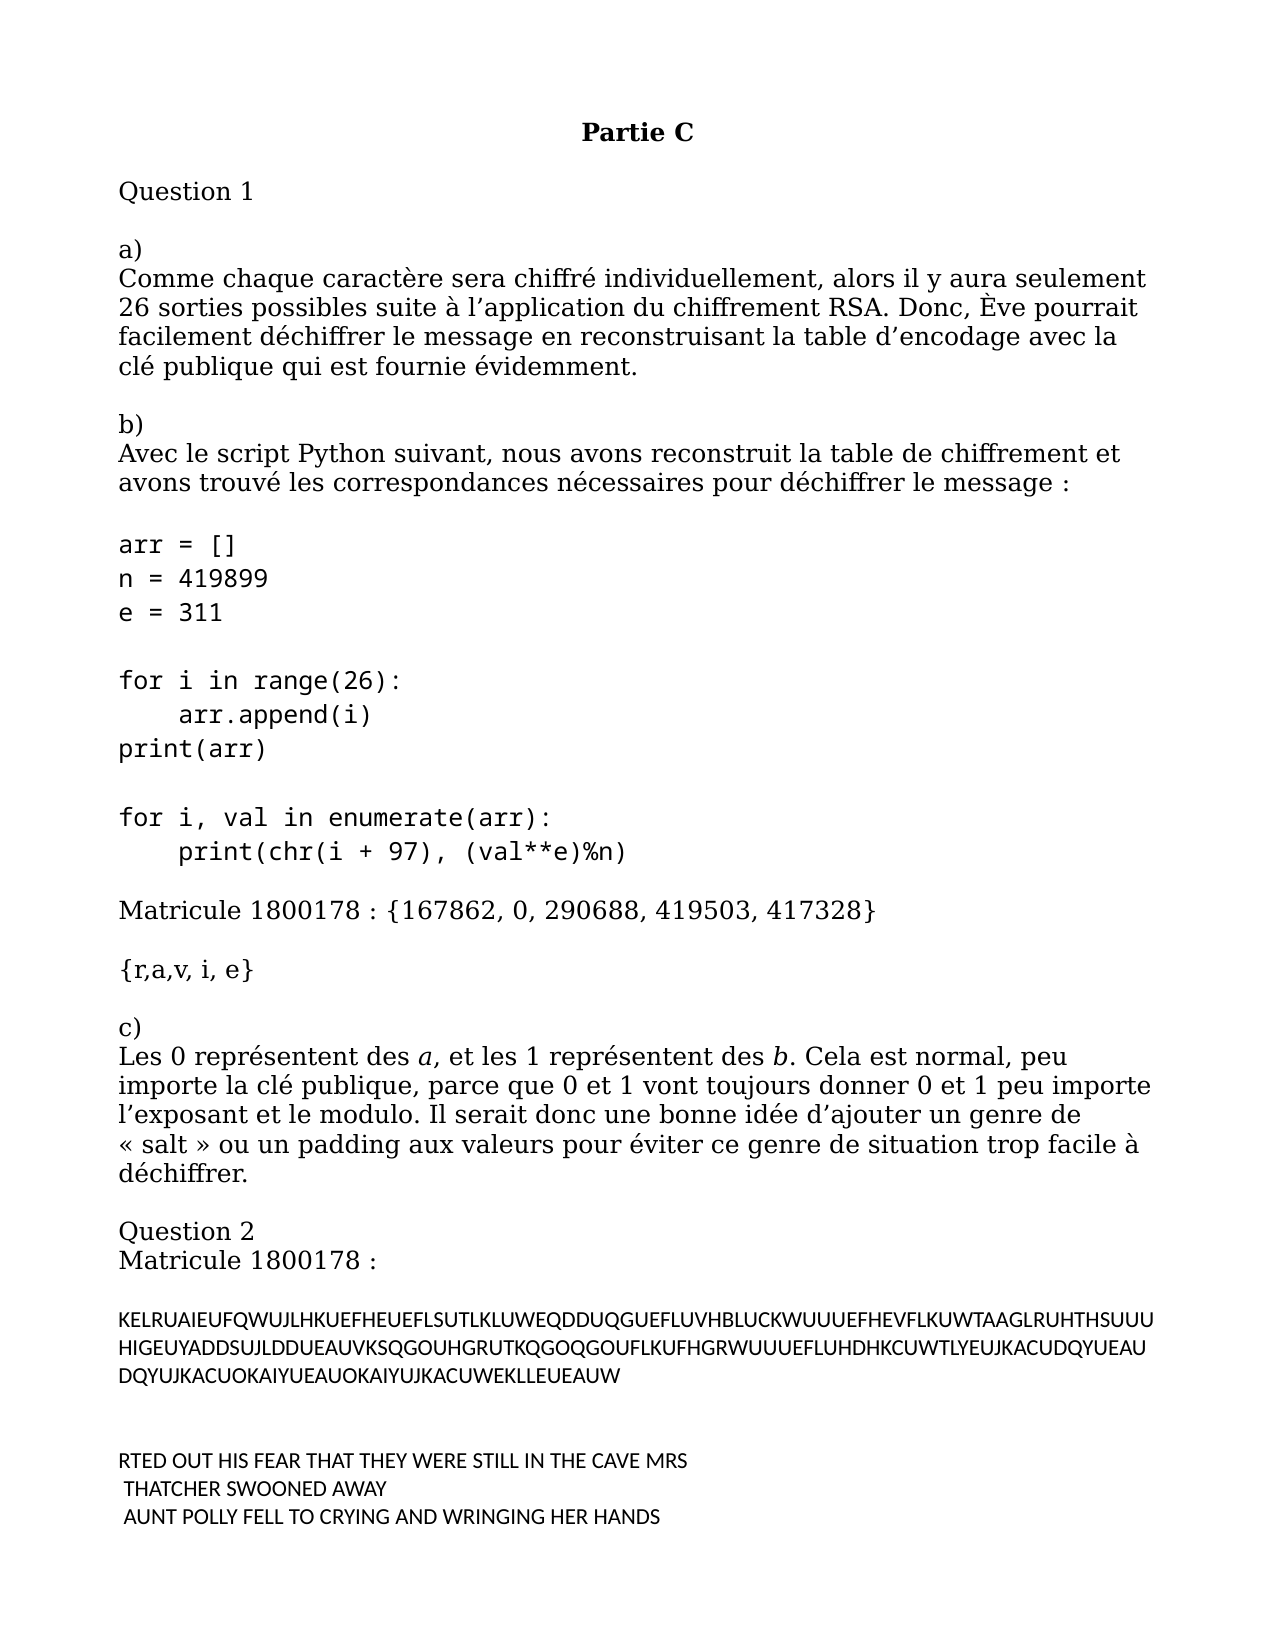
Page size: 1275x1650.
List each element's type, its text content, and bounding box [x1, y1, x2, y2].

text for i, val in enumerate(arr): [118, 799, 1157, 833]
text {r,a,v, i, e} [118, 955, 1157, 984]
text e = 311 [118, 595, 1157, 629]
text Matricule 1800178 : [118, 1246, 1157, 1276]
text Question 2 [118, 1217, 1157, 1246]
text KELRUAIEUFQWUJLHKUEFHEUEFLSUTLKLUWEQDDUQGUEFLUVHBLUCKWUUUEFHEVFLKUWTAAGLRUHTHSUUUHIGEUYADDSUJLDDUEAUVKSQGOUHGRUTKQGOQGOUFLKUFHGRWUUUEFLUHDHKCUWTLYEUJKACUDQYUEAUDQYUJKACUOKAIYUEAUOKAIYUJKACUWEKLLEUEAUW [118, 1305, 1157, 1389]
text print(chr(i + 97), (val**e)%n) [118, 833, 1157, 867]
text print(arr) [118, 731, 1157, 765]
text for i in range(26): [118, 663, 1157, 697]
text AUNT POLLY FELL TO CRYING AND WRINGING HER HANDS [118, 1502, 1157, 1530]
text Avec le script Python suivant, nous avons reconstruit la table de chiffrement et avons trouvé les correspondances nécessaires pour déchiffrer le message : [118, 439, 1157, 497]
text a) [118, 235, 1157, 264]
text Comme chaque caractère sera chiffré individuellement, alors il y aura seulement 26 sorties possibles suite à l’application du chiffrement RSA. Donc, Ève pourrait facilement déchiffrer le message en reconstruisant la table d’encodage avec la clé publique qui est fournie évidemment. [118, 264, 1157, 381]
text THATCHER SWOONED AWAY [118, 1474, 1157, 1502]
text arr.append(i) [118, 697, 1157, 731]
text RTED OUT HIS FEAR THAT THEY WERE STILL IN THE CAVE MRS [118, 1446, 1157, 1474]
text Matricule 1800178 : {167862, 0, 290688, 419503, 417328} [118, 896, 1157, 926]
text Partie C [118, 118, 1157, 147]
text c) [118, 1013, 1157, 1042]
text Les 0 représentent des a, et les 1 représentent des b. Cela est normal, peu importe la clé publique, parce que 0 et 1 vont toujours donner 0 et 1 peu importe l’exposant et le modulo. Il serait donc une bonne idée d’ajouter un genre de « salt » ou un padding aux valeurs pour éviter ce genre de situation trop facile à déchiffrer. [118, 1042, 1157, 1188]
text n = 419899 [118, 561, 1157, 595]
text Question 1 [118, 177, 1157, 206]
text arr = [] [118, 527, 1157, 561]
text b) [118, 410, 1157, 439]
